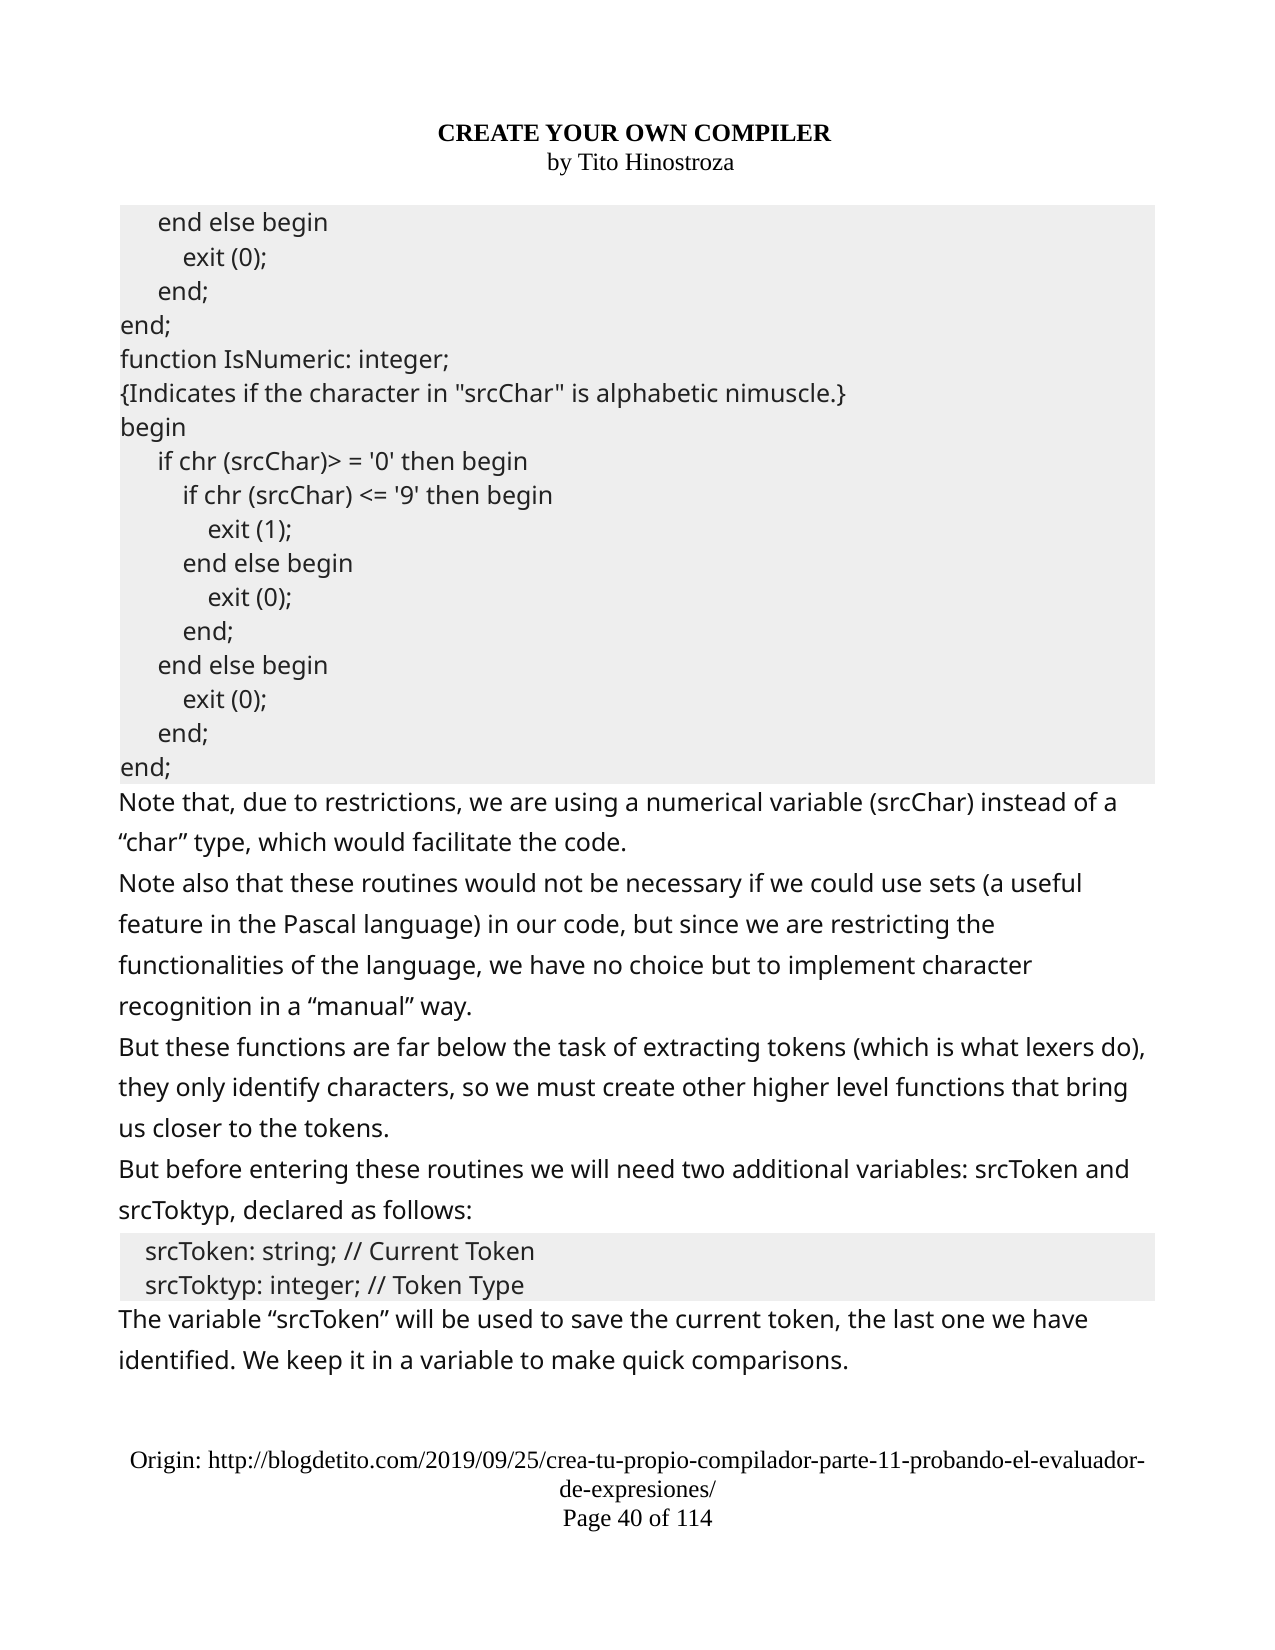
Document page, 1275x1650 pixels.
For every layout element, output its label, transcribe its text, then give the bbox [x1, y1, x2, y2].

text srcToktyp: integer; // Token Type [120, 1267, 1155, 1301]
text exit (0); [120, 239, 1155, 273]
text if chr (srcChar)> = '0' then begin [120, 443, 1155, 478]
text end; [120, 614, 1155, 648]
text srcToken: string; // Current Token [120, 1233, 1155, 1267]
text begin [120, 409, 1155, 443]
text But these functions are far below the task of extracting tokens (which is what lexers do), they only identify characters, so we must create other higher level functions that bring us closer to the tokens. [118, 1029, 1157, 1145]
text end else begin [120, 205, 1155, 239]
text Note that, due to restrictions, we are using a numerical variable (srcChar) instead of a “char” type, which would facilitate the code. [118, 784, 1157, 859]
text exit (0); [120, 580, 1155, 614]
text end; [120, 273, 1155, 307]
text function IsNumeric: integer; [120, 341, 1155, 375]
text But before entering these routines we will need two additional variables: srcToken and srcToktyp, declared as follows: [118, 1152, 1157, 1227]
text exit (0); [120, 682, 1155, 716]
text end; [120, 750, 1155, 784]
text end else begin [120, 546, 1155, 580]
text end; [120, 307, 1155, 341]
text if chr (srcChar) <= '9' then begin [120, 478, 1155, 512]
text end else begin [120, 648, 1155, 682]
text Note also that these routines would not be necessary if we could use sets (a useful feature in the Pascal language) in our code, but since we are restricting the functionalities of the language, we have no choice but to implement character recognition in a “manual” way. [118, 866, 1157, 1022]
text exit (1); [120, 512, 1155, 546]
text {Indicates if the character in "srcChar" is alphabetic nimuscle.} [120, 375, 1155, 409]
text The variable “srcToken” will be used to save the current token, the last one we have identified. We keep it in a variable to make quick comparisons. [118, 1301, 1157, 1376]
text end; [120, 716, 1155, 750]
